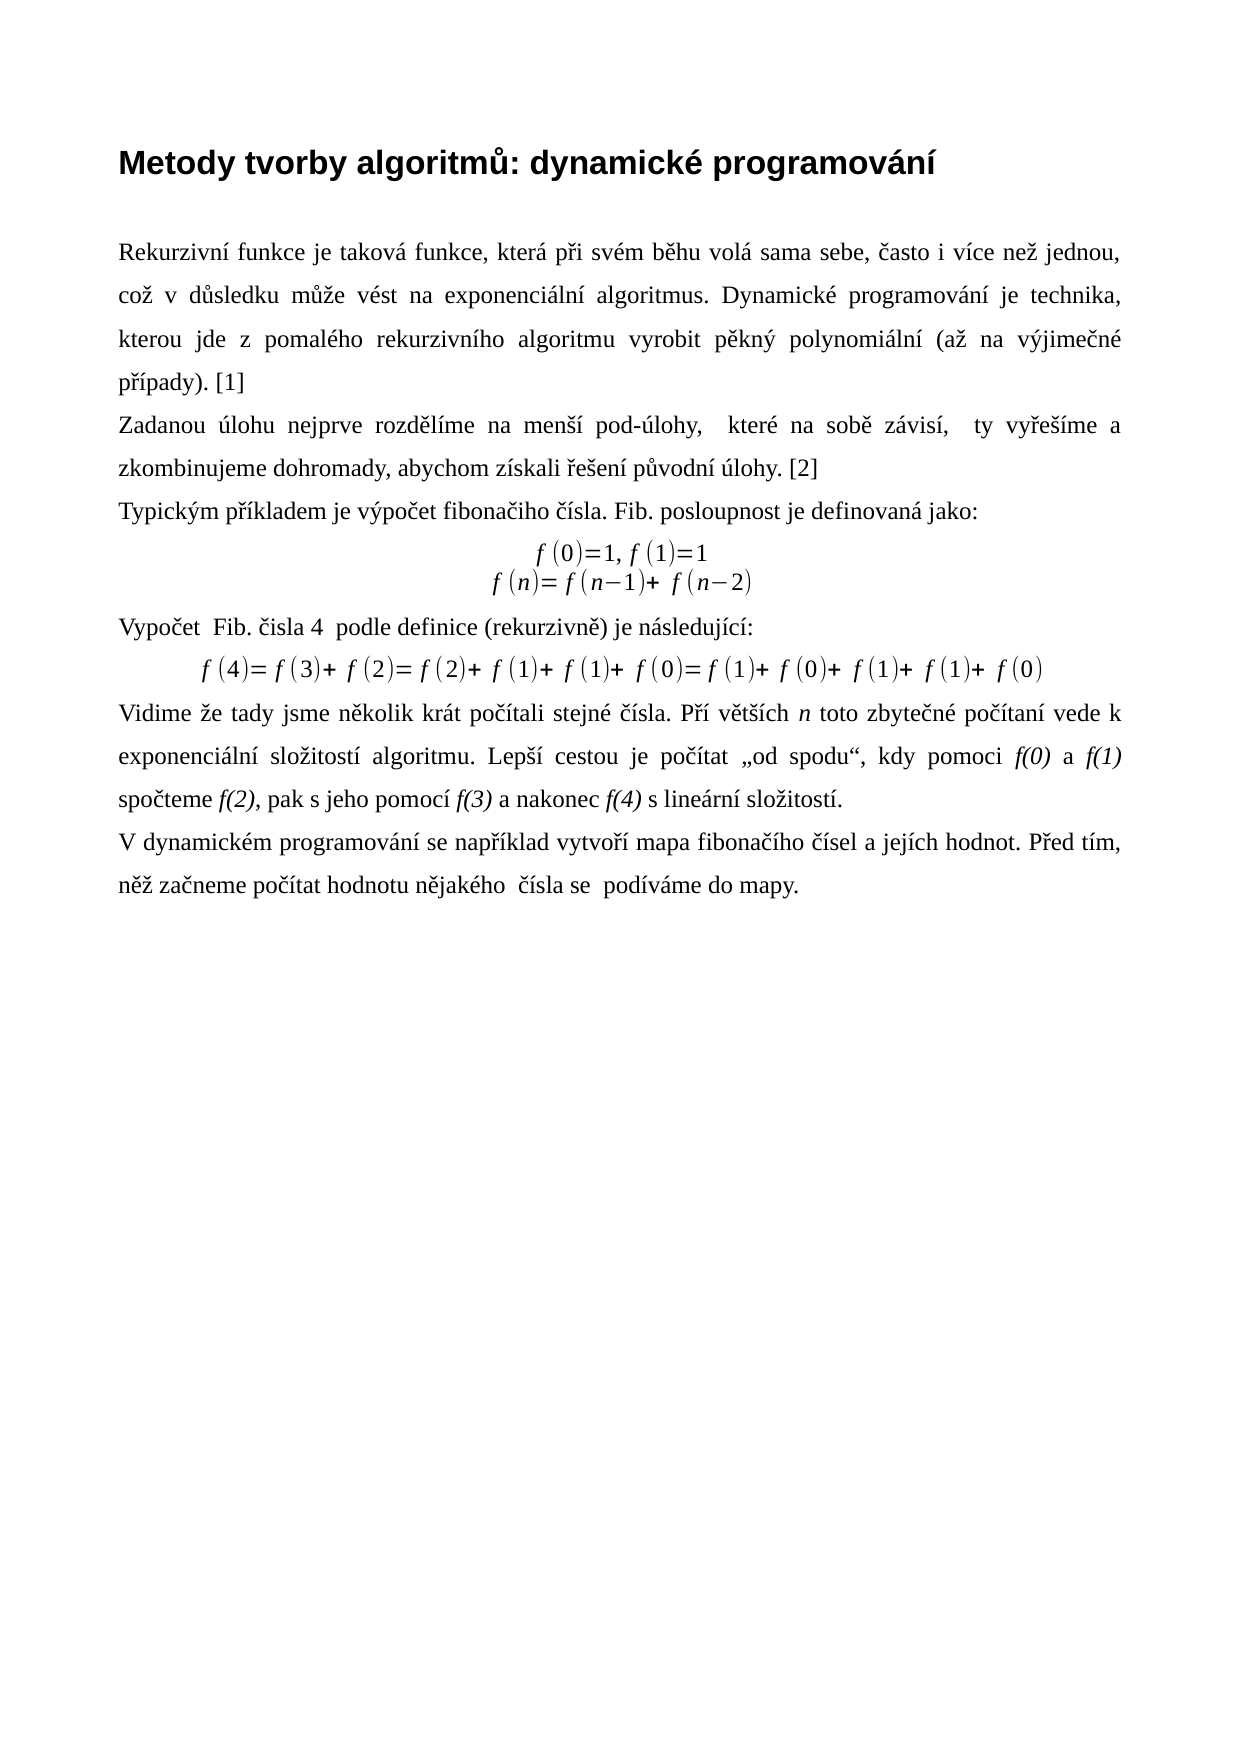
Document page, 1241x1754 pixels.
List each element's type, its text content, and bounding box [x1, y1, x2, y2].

text Vidime že tady jsme několik krát počítali stejné čísla. Pří větších n toto zbytečné počítaní vede k exponenciální složitostí algoritmu. Lepší cestou je počítat „od spodu“, kdy pomoci f(0) a f(1) spočteme f(2), pak s jeho pomocí f(3) a nakonec f(4) s lineární složitostí. [118, 698, 1122, 813]
text Vypočet Fib. čisla 4 podle definice (rekurzivně) je následující: [118, 612, 1122, 641]
text Typickým příkladem je výpočet fibonačiho čísla. Fib. posloupnost je definovaná jako: [118, 496, 1122, 525]
text Rekurzivní funkce je taková funkce, která při svém běhu volá sama sebe, často i více než jednou, což v důsledku může vést na exponenciální algoritmus. Dynamické programování je technika, kterou jde z pomalého rekurzivního algoritmu vyrobit pěkný polynomiální (až na výjimečné případy). [1] [118, 237, 1122, 396]
text Zadanou úlohu nejprve rozdělíme na menší pod-úlohy, které na sobě závisí, ty vyřešíme a zkombinujeme dohromady, abychom získali řešení původní úlohy. [2] [118, 410, 1122, 482]
subtitle Metody tvorby algoritmů: dynamické programování [118, 143, 1122, 182]
text V dynamickém programování se například vytvoří mapa fibonačího čísel a jejích hodnot. Před tím, něž začneme počítat hodnotu nějakého čísla se podíváme do mapy. [118, 827, 1122, 899]
